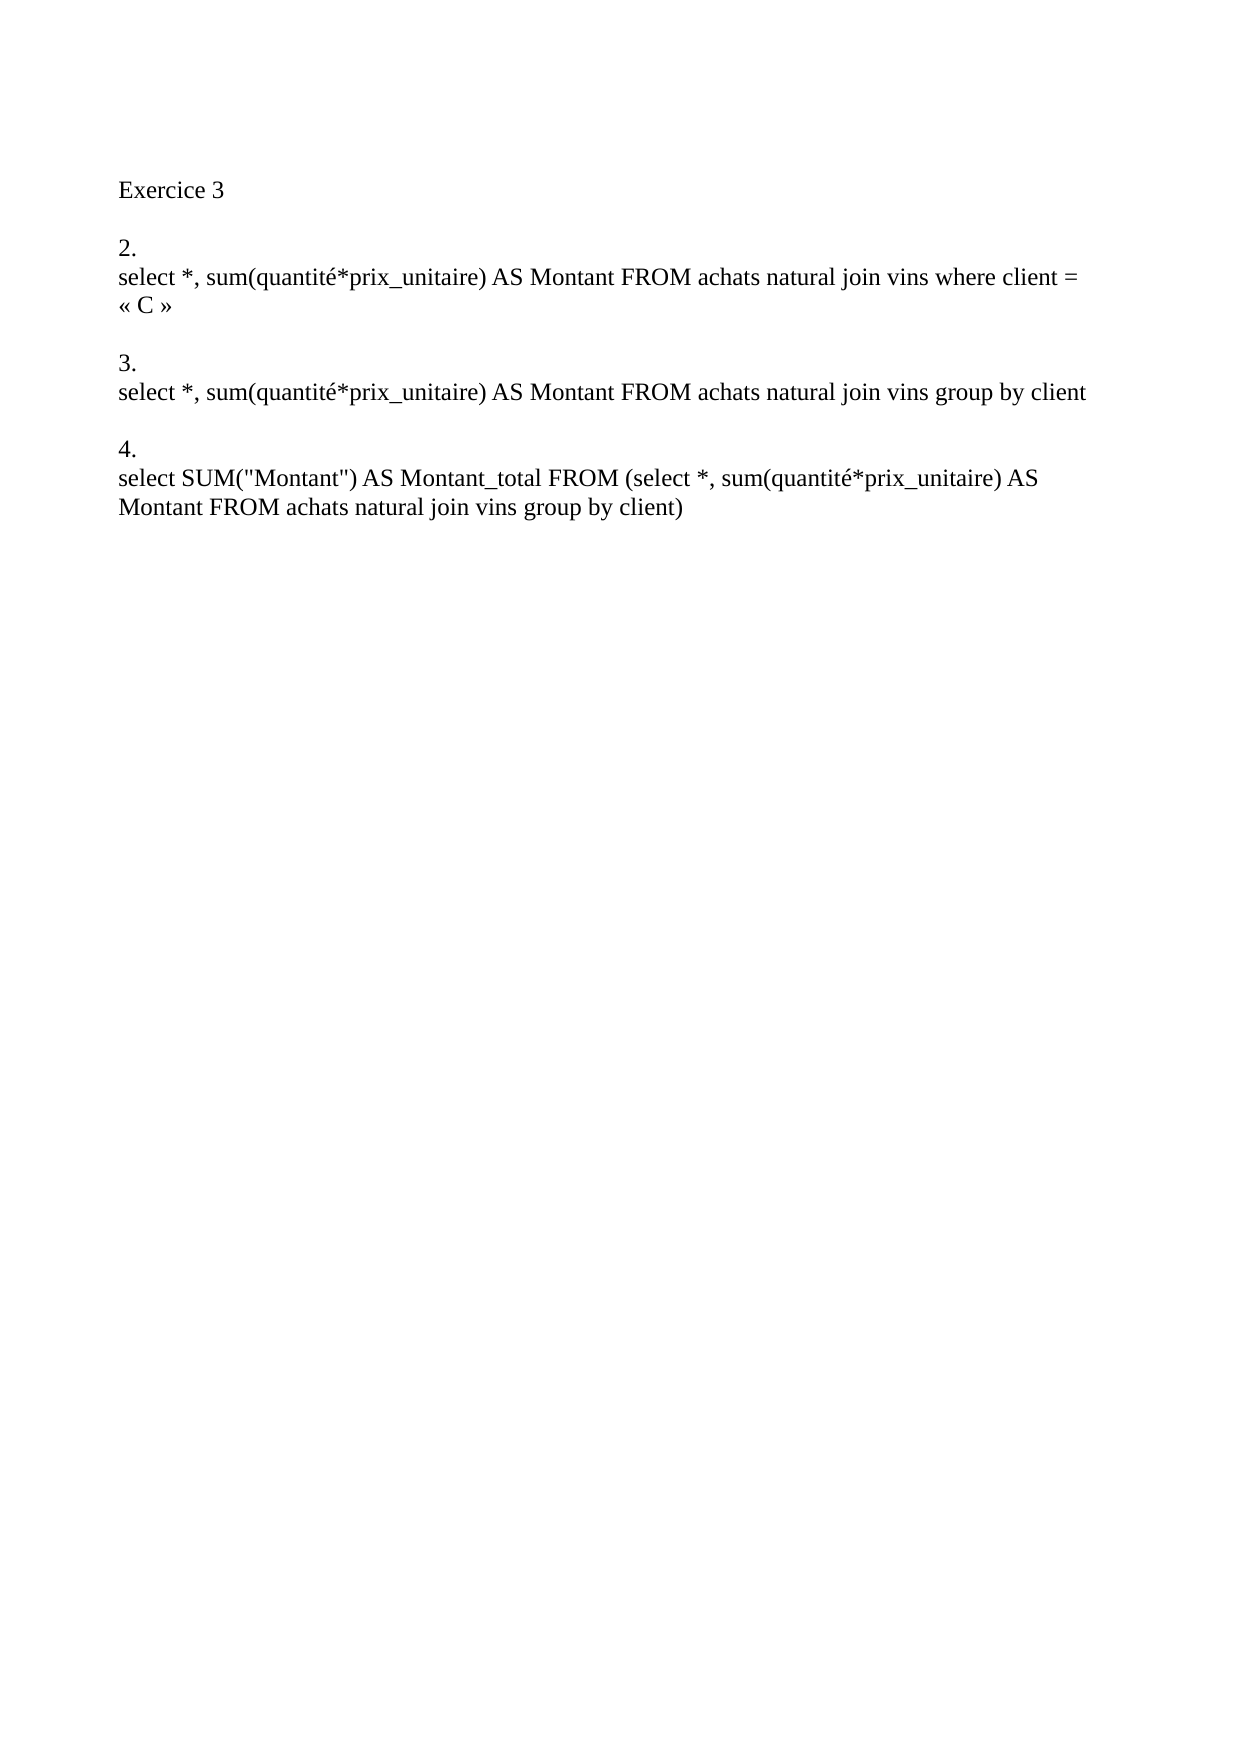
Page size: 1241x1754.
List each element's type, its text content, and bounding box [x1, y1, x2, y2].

text 3. [118, 348, 1122, 377]
text select *, sum(quantité*prix_unitaire) AS Montant FROM achats natural join vins where client = « C » [118, 262, 1122, 319]
text 2. [118, 233, 1122, 262]
text select *, sum(quantité*prix_unitaire) AS Montant FROM achats natural join vins group by client [118, 377, 1122, 406]
text Exercice 3 [118, 176, 1122, 204]
text select SUM("Montant") AS Montant_total FROM (select *, sum(quantité*prix_unitaire) AS Montant FROM achats natural join vins group by client) [118, 463, 1122, 521]
text 4. [118, 434, 1122, 463]
